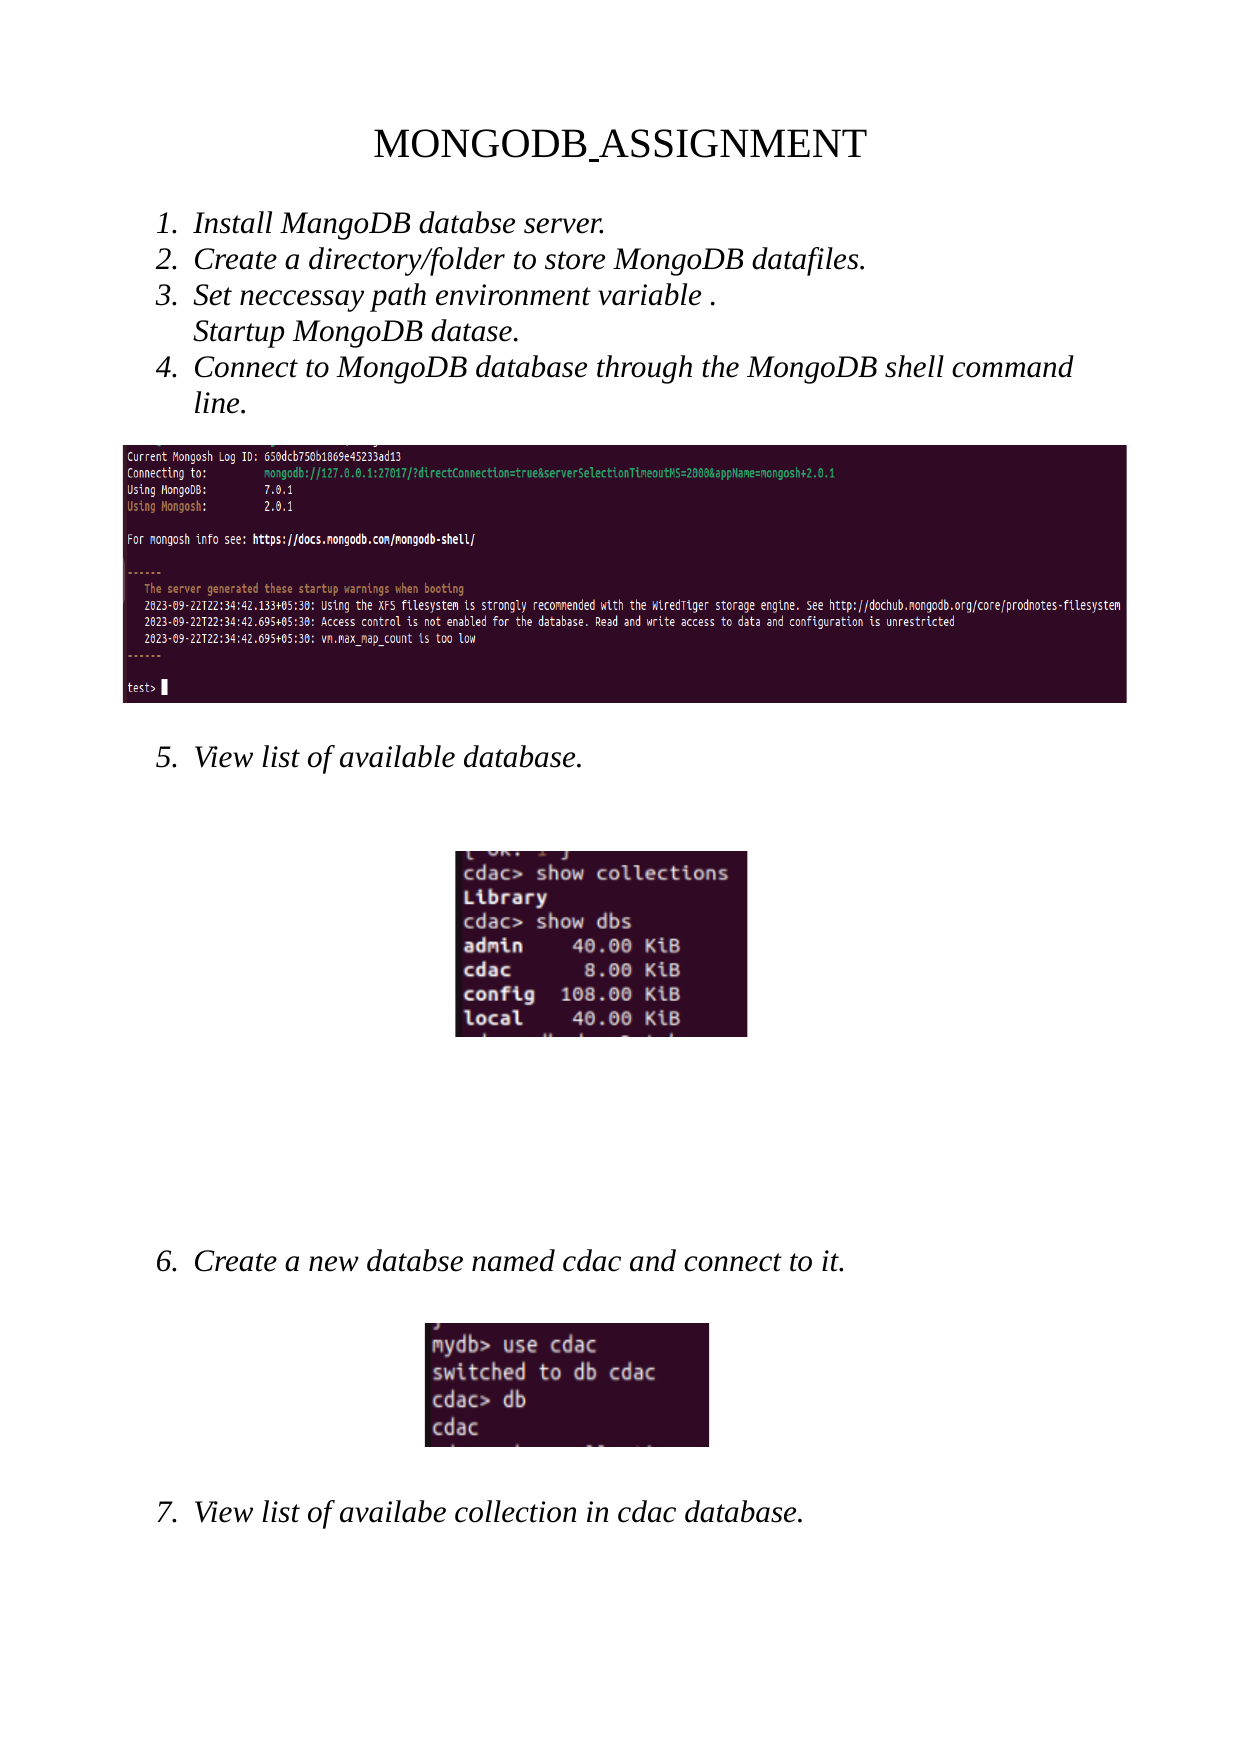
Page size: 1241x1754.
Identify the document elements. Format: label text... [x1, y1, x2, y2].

text MONGODB ASSIGNMENT [118, 118, 1122, 166]
list Create a new databse named cdac and connect to it. [156, 1242, 1122, 1278]
list Connect to MongoDB database through the MongoDB shell command line. [156, 348, 1122, 420]
list Set neccessay path environment variable . [156, 276, 1122, 312]
picture [122, 445, 1127, 703]
list Install MangoDB databse server. [156, 204, 1122, 240]
list View list of availabe collection in cdac database. [156, 1493, 1122, 1529]
picture [424, 1323, 710, 1447]
picture [455, 851, 748, 1037]
list Create a directory/folder to store MongoDB datafiles. [156, 240, 1122, 276]
list View list of available database. [156, 739, 1122, 774]
list Startup MongoDB datase. [156, 312, 1122, 348]
